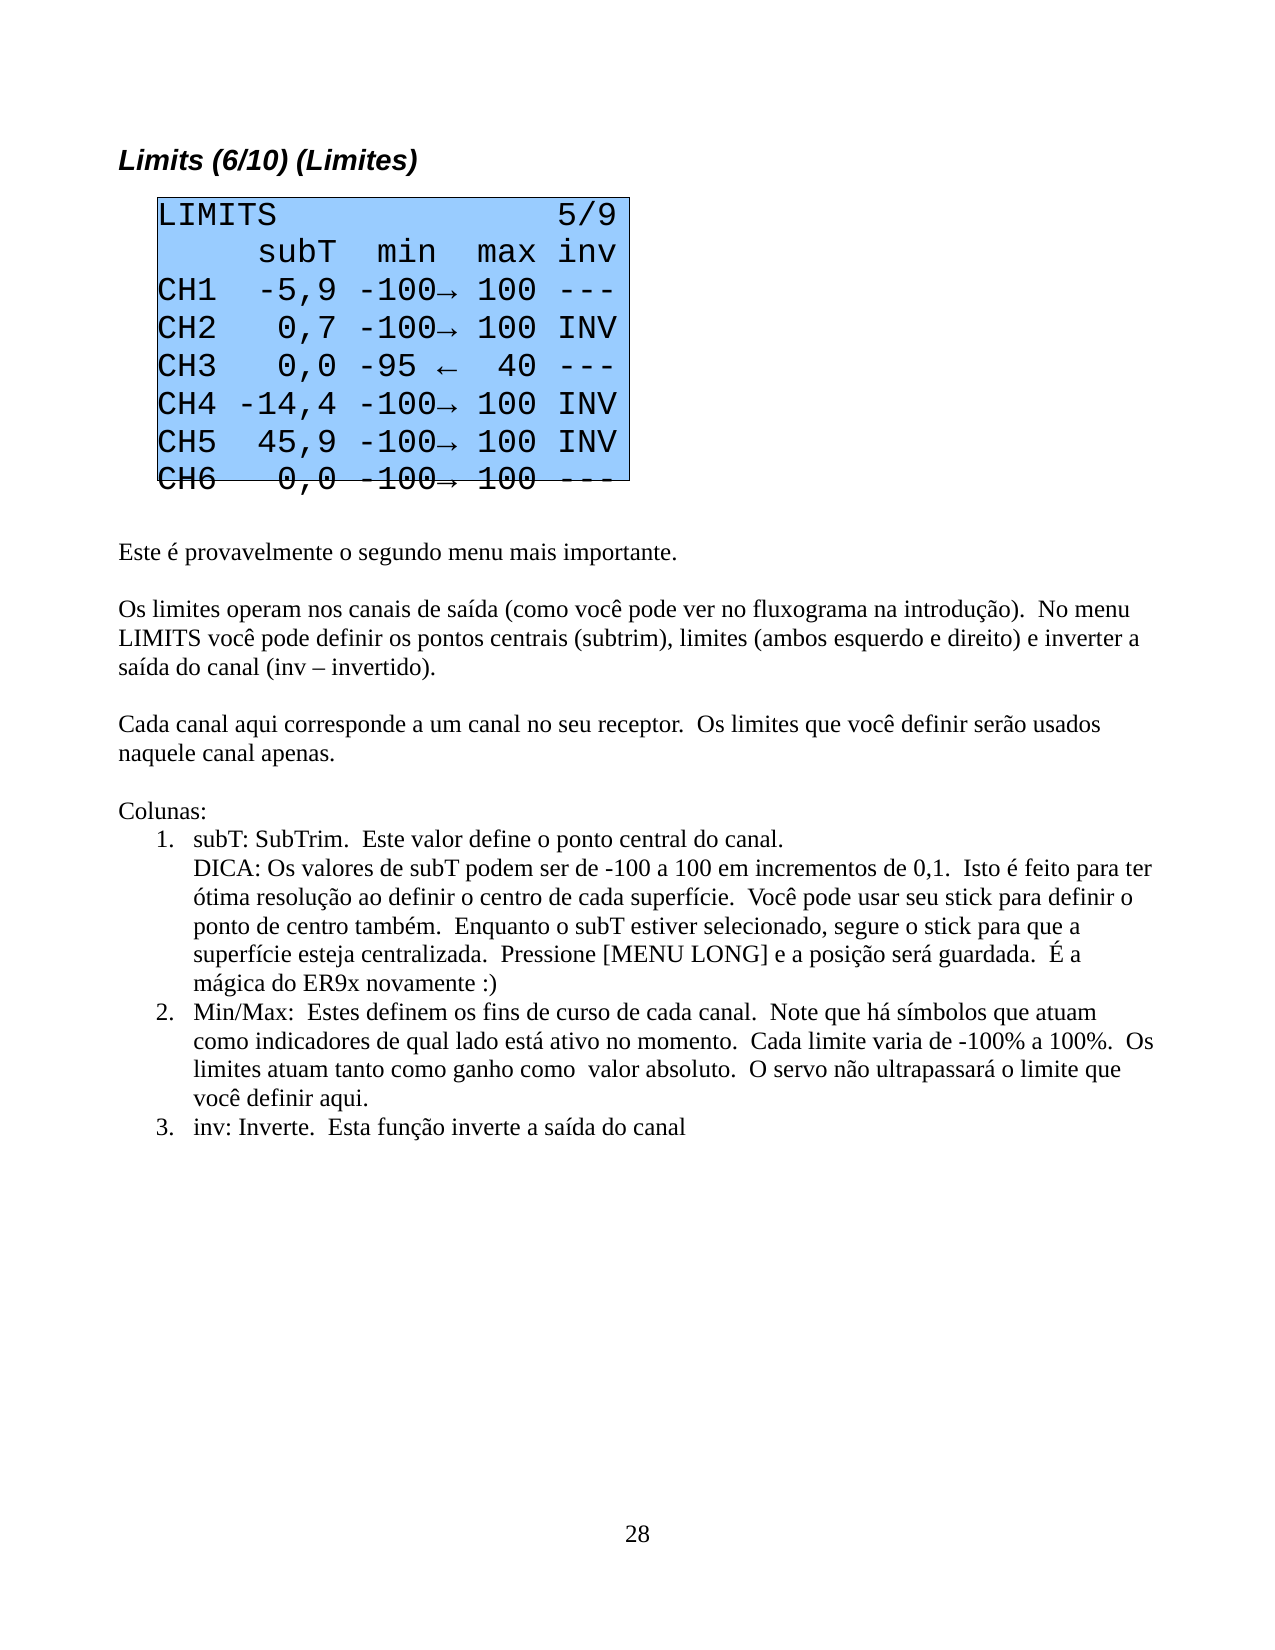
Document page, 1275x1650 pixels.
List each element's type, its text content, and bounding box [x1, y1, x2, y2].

subtitle Limits (6/10) (Limites) [118, 143, 1157, 177]
text Colunas: [118, 796, 1157, 824]
text Cada canal aqui corresponde a um canal no seu receptor. Os limites que você definir serão usados naquele canal apenas. [118, 709, 1157, 767]
list inv: Inverte. Esta função inverte a saída do canal [156, 1112, 1157, 1141]
list subT: SubTrim. Este valor define o ponto central do canal. DICA: Os valores de subT podem ser de -100 a 100 em incrementos de 0,1. Isto é feito para ter ótima resolução ao definir o centro de cada superfície. Você pode usar seu stick para definir o ponto de centro também. Enquanto o subT estiver selecionado, segure o stick para que a superfície esteja centralizada. Pressione [MENU LONG] e a posição será guardada. É a mágica do ER9x novamente :) [156, 824, 1157, 997]
text Este é provavelmente o segundo menu mais importante. [118, 537, 1157, 566]
text Os limites operam nos canais de saída (como você pode ver no fluxograma na introdução). No menu LIMITS você pode definir os pontos centrais (subtrim), limites (ambos esquerdo e direito) e inverter a saída do canal (inv – invertido). [118, 594, 1157, 681]
list Min/Max: Estes definem os fins de curso de cada canal. Note que há símbolos que atuam como indicadores de qual lado está ativo no momento. Cada limite varia de -100% a 100%. Os limites atuam tanto como ganho como valor absoluto. O servo não ultrapassará o limite que você definir aqui. [156, 997, 1157, 1112]
